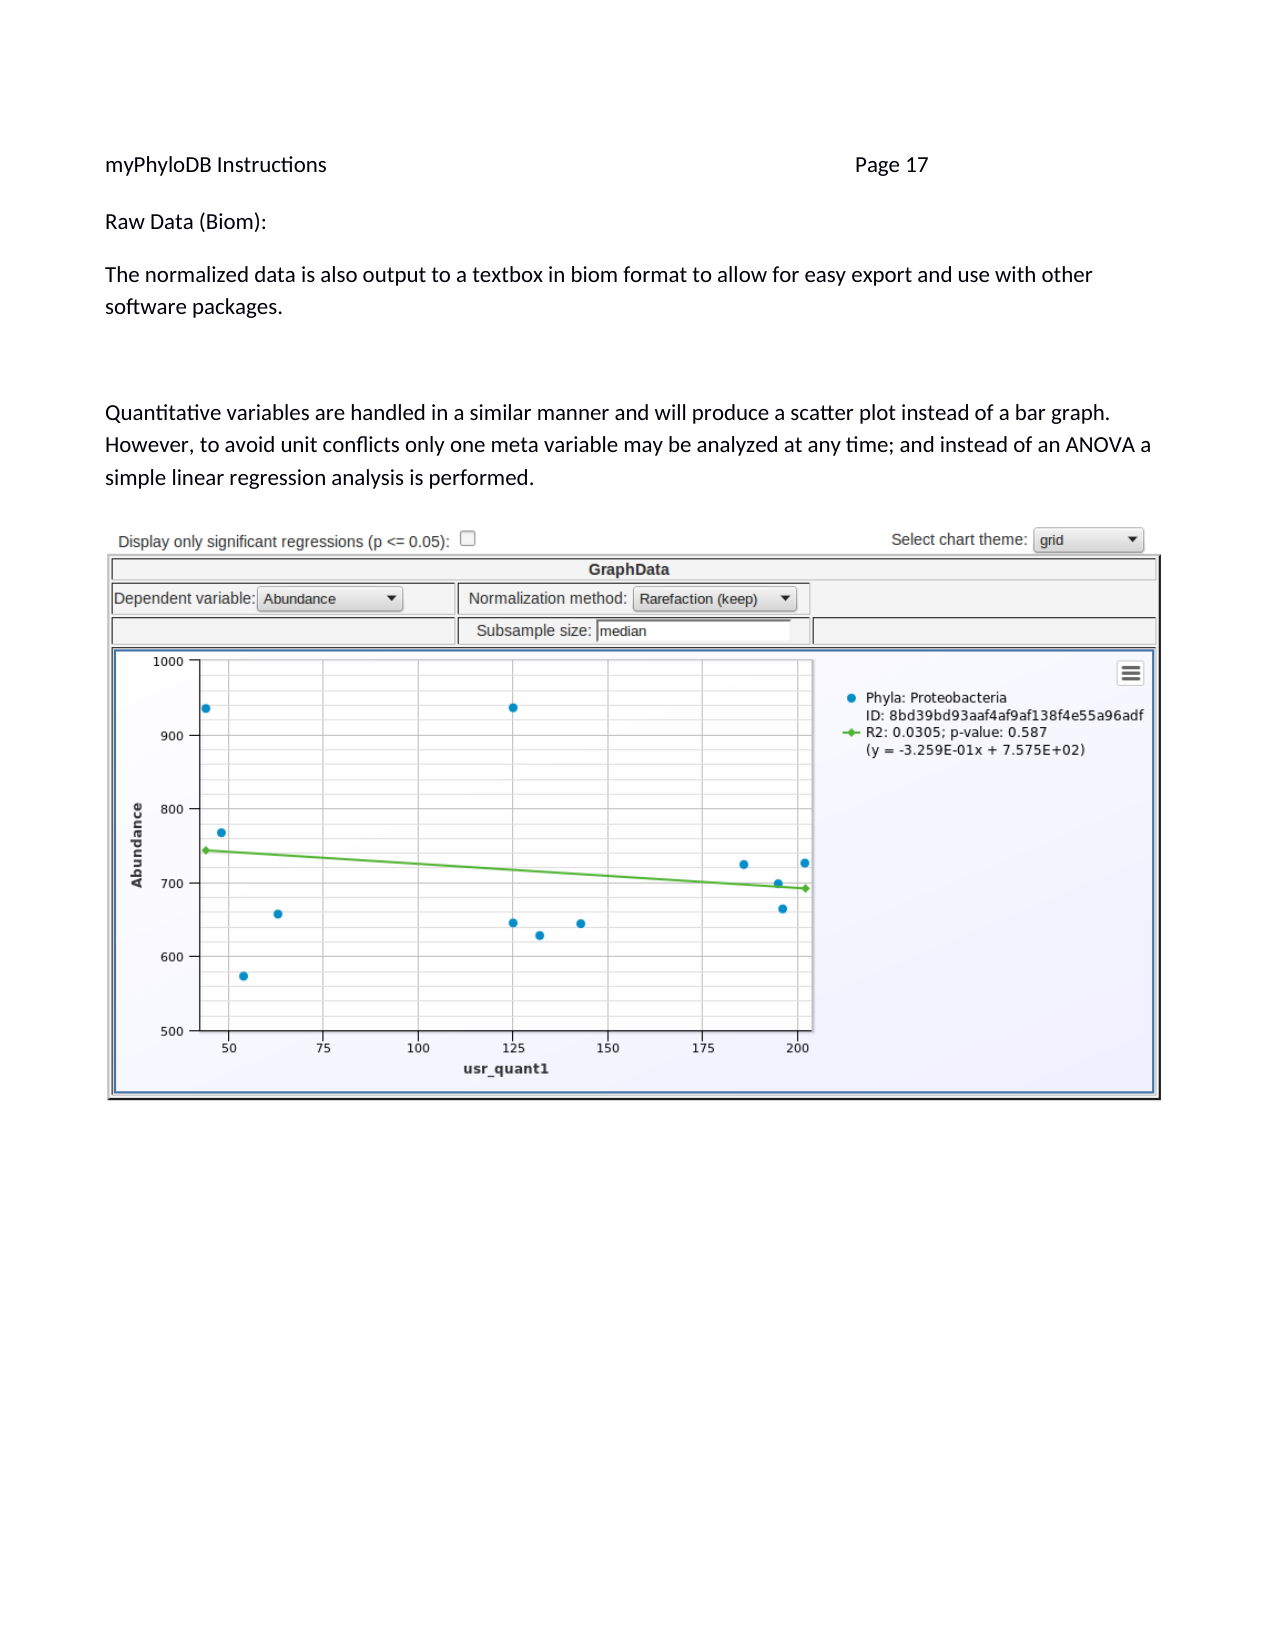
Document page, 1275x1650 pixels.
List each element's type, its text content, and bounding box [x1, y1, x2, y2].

text Quantitative variables are handled in a similar manner and will produce a scatter plot instead of a bar graph. However, to avoid unit conflicts only one meta variable may be analyzed at any time; and instead of an ANOVA a simple linear regression analysis is performed. [105, 398, 1170, 491]
picture [105, 515, 1170, 1108]
text Raw Data (Biom): [105, 207, 1170, 235]
text The normalized data is also output to a textbox in biom format to allow for easy export and use with other software packages. [105, 260, 1170, 320]
